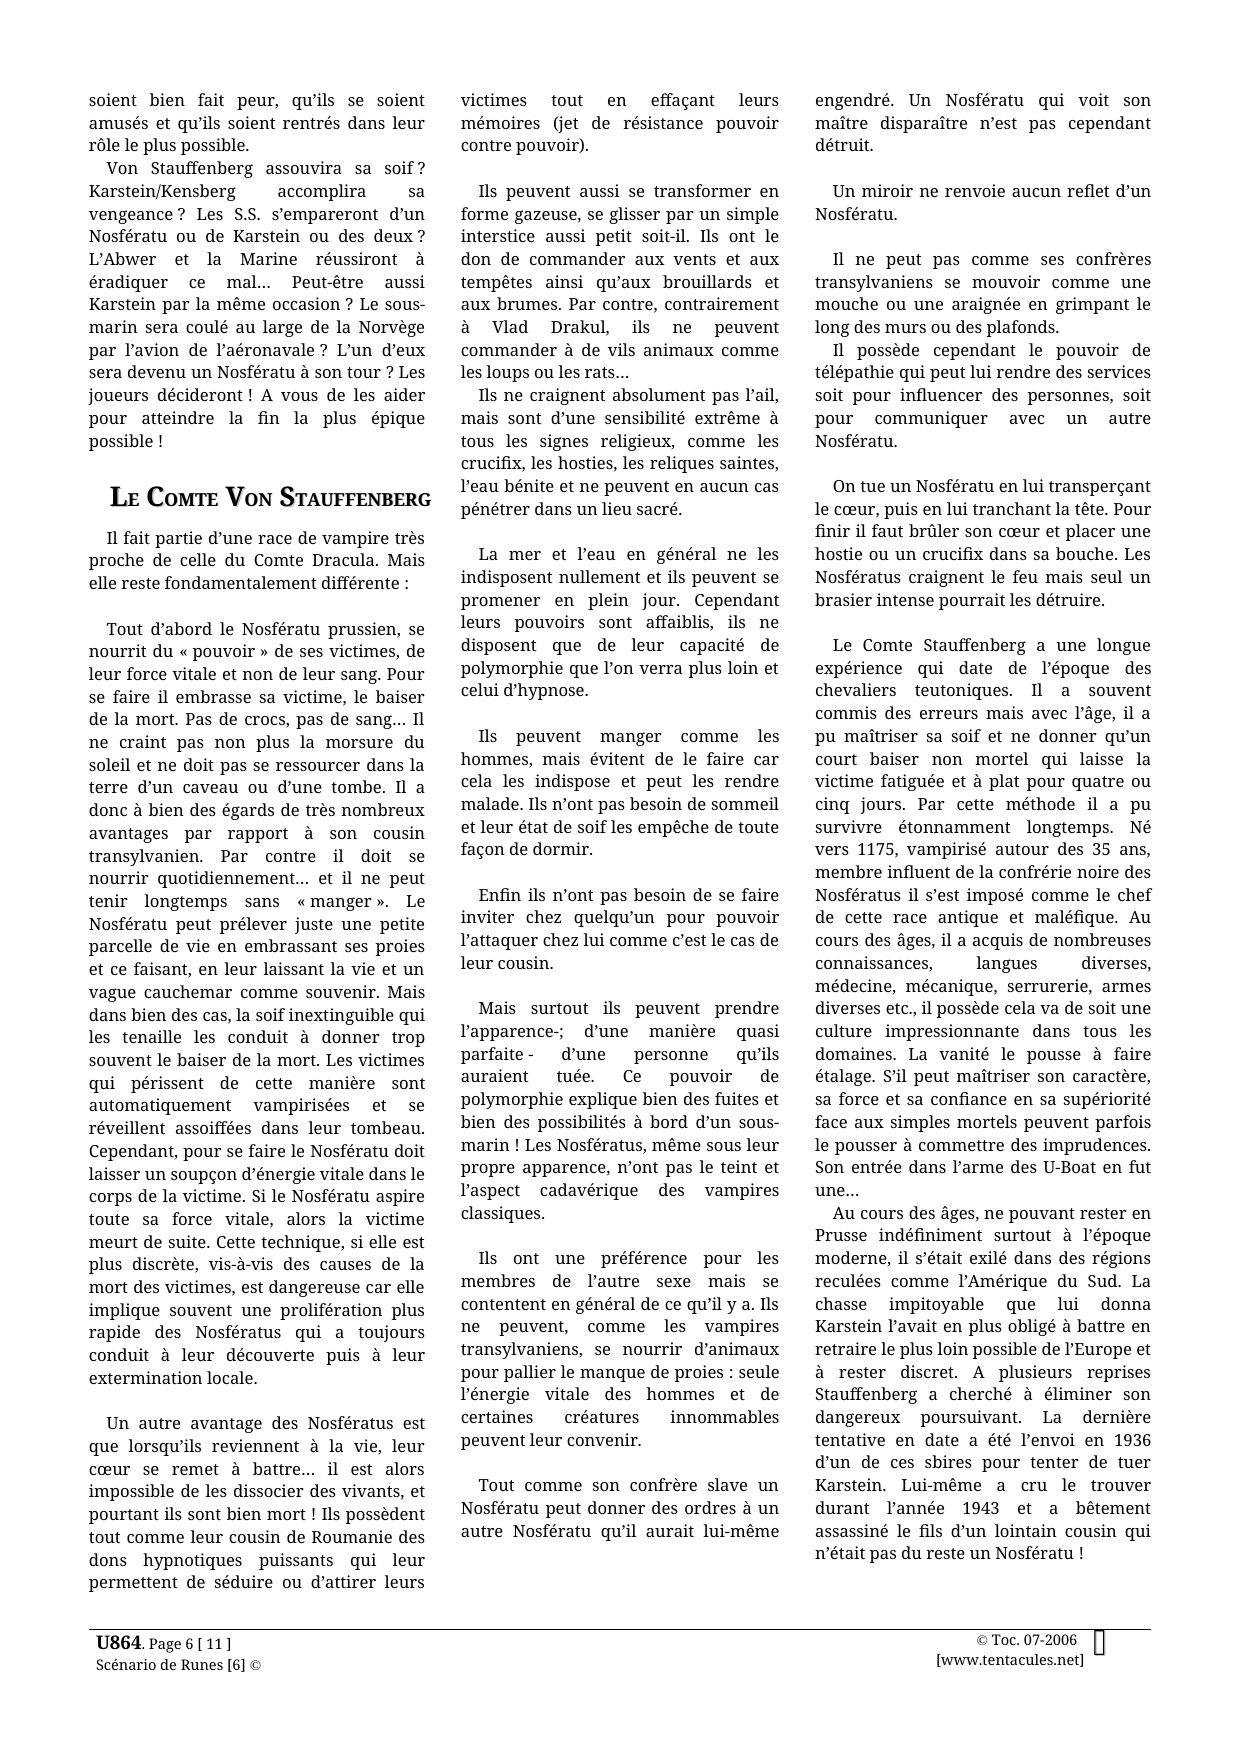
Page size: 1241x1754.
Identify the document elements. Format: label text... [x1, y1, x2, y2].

text victimes tout en effaçant leurs mémoires (jet de résistance pouvoir contre pouvoir). [461, 89, 779, 157]
text Un autre avantage des Nosfératus est que lorsqu’ils reviennent à la vie, leur cœur se remet à battre… il est alors impossible de les dissocier des vivants, et pourtant ils sont bien mort ! Ils possèdent tout comme leur cousin de Roumanie des dons hypnotiques puissants qui leur permettent de séduire ou d’attirer leurs [89, 1412, 425, 1594]
text Il possède cependant le pouvoir de télépathie qui peut lui rendre des services soit pour influencer des personnes, soit pour communiquer avec un autre Nosfératu. [815, 338, 1151, 452]
text Il fait partie d’une race de vampire très proche de celle du Comte Dracula. Mais elle reste fondamentalement différente : [89, 526, 425, 594]
text Au cours des âges, ne pouvant rester en Prusse indéfiniment surtout à l’époque moderne, il s’était exilé dans des régions reculées comme l’Amérique du Sud. La chasse impitoyable que lui donna Karstein l’avait en plus obligé à battre en retraire le plus loin possible de l’Europe et à rester discret. A plusieurs reprises Stauffenberg a cherché à éliminer son dangereux poursuivant. La dernière tentative en date a été l’envoi en 1936 d’un de ces sbires pour tenter de tuer Karstein. Lui-même a cru le trouver durant l’année 1943 et a bêtement assassiné le fils d’un lointain cousin qui n’était pas du reste un Nosfératu ! [815, 1201, 1151, 1565]
text Enfin ils n’ont pas besoin de se faire inviter chez quelqu’un pour pouvoir l’attaquer chez lui comme c’est le cas de leur cousin. [461, 883, 779, 974]
text soient bien fait peur, qu’ils se soient amusés et qu’ils soient rentrés dans leur rôle le plus possible. [89, 89, 425, 157]
text Von Stauffenberg assouvira sa soif ? Karstein/Kensberg accomplira sa vengeance ? Les S.S. s’empareront d’un Nosfératu ou de Karstein ou des deux ? L’Abwer et la Marine réussiront à éradiquer ce mal… Peut-être aussi Karstein par la même occasion ? Le sous-marin sera coulé au large de la Norvège par l’avion de l’aéronavale ? L’un d’eux sera devenu un Nosfératu à son tour ? Les joueurs décideront ! A vous de les aider pour atteindre la fin la plus épique possible ! [89, 157, 425, 452]
text Le Comte Stauffenberg a une longue expérience qui date de l’époque des chevaliers teutoniques. Il a souvent commis des erreurs mais avec l’âge, il a pu maîtriser sa soif et ne donner qu’un court baiser non mortel qui laisse la victime fatiguée et à plat pour quatre ou cinq jours. Par cette méthode il a pu survivre étonnamment longtemps. Né vers 1175, vampirisé autour des 35 ans, membre influent de la confrérie noire des Nosfératus il s’est imposé comme le chef de cette race antique et maléfique. Au cours des âges, il a acquis de nombreuses connaissances, langues diverses, médecine, mécanique, serrurerie, armes diverses etc., il possède cela va de soit une culture impressionnante dans tous les domaines. La vanité le pousse à faire étalage. S’il peut maîtriser son caractère, sa force et sa confiance en sa supériorité face aux simples mortels peuvent parfois le pousser à commettre des imprudences. Son entrée dans l’arme des U-Boat en fut une… [815, 634, 1151, 1201]
text Ils peuvent aussi se transformer en forme gazeuse, se glisser par un simple interstice aussi petit soit-il. Ils ont le don de commander aux vents et aux tempêtes ainsi qu’aux brouillards et aux brumes. Par contre, contrairement à Vlad Drakul, ils ne peuvent commander à de vils animaux comme les loups ou les rats… [461, 179, 779, 384]
text La mer et l’eau en général ne les indisposent nullement et ils peuvent se promener en plein jour. Cependant leurs pouvoirs sont affaiblis, ils ne disposent que de leur capacité de polymorphie que l’on verra plus loin et celui d’hypnose. [461, 543, 779, 702]
text Un miroir ne renvoie aucun reflet d’un Nosfératu. [815, 179, 1151, 225]
text Ils ne craignent absolument pas l’ail, mais sont d’une sensibilité extrême à tous les signes religieux, comme les crucifix, les hosties, les reliques saintes, l’eau bénite et ne peuvent en aucun cas pénétrer dans un lieu sacré. [461, 384, 779, 520]
text Mais surtout ils peuvent prendre l’apparence-; d’une manière quasi parfaite - d’une personne qu’ils auraient tuée. Ce pouvoir de polymorphie explique bien des fuites et bien des possibilités à bord d’un sous-marin ! Les Nosfératus, même sous leur propre apparence, n’ont pas le teint et l’aspect cadavérique des vampires classiques. [461, 997, 779, 1224]
text Tout d’abord le Nosfératu prussien, se nourrit du « pouvoir » de ses victimes, de leur force vitale et non de leur sang. Pour se faire il embrasse sa victime, le baiser de la mort. Pas de crocs, pas de sang… Il ne craint pas non plus la morsure du soleil et ne doit pas se ressourcer dans la terre d’un caveau ou d’une tombe. Il a donc à bien des égards de très nombreux avantages par rapport à son cousin transylvanien. Par contre il doit se nourrir quotidiennement… et il ne peut tenir longtemps sans « manger ». Le Nosfératu peut prélever juste une petite parcelle de vie en embrassant ses proies et ce faisant, en leur laissant la vie et un vague cauchemar comme souvenir. Mais dans bien des cas, la soif inextinguible qui les tenaille les conduit à donner trop souvent le baiser de la mort. Les victimes qui périssent de cette manière sont automatiquement vampirisées et se réveillent assoiffées dans leur tombeau. Cependant, pour se faire le Nosfératu doit laisser un soupçon d’énergie vitale dans le corps de la victime. Si le Nosfératu aspire toute sa force vitale, alors la victime meurt de suite. Cette technique, si elle est plus discrète, vis-à-vis des causes de la mort des victimes, est dangereuse car elle implique souvent une prolifération plus rapide des Nosfératus qui a toujours conduit à leur découverte puis à leur extermination locale. [89, 617, 425, 1389]
text Ils peuvent manger comme les hommes, mais évitent de le faire car cela les indispose et peut les rendre malade. Ils n’ont pas besoin de sommeil et leur état de soif les empêche de toute façon de dormir. [461, 724, 779, 861]
subtitle Le Comte Von Stauffenberg [76, 477, 431, 514]
text Il ne peut pas comme ses confrères transylvaniens se mouvoir comme une mouche ou une araignée en grimpant le long des murs ou des plafonds. [815, 248, 1151, 338]
text engendré. Un Nosfératu qui voit son maître disparaître n’est pas cependant détruit. [815, 89, 1151, 157]
text Ils ont une préférence pour les membres de l’autre sexe mais se contentent en général de ce qu’il y a. Ils ne peuvent, comme les vampires transylvaniens, se nourrir d’animaux pour pallier le manque de proies : seule l’énergie vitale des hommes et de certaines créatures innommables peuvent leur convenir. [461, 1247, 779, 1451]
text Tout comme son confrère slave un Nosfératu peut donner des ordres à un autre Nosfératu qu’il aurait lui-même [461, 1474, 779, 1542]
text On tue un Nosfératu en lui transperçant le cœur, puis en lui tranchant la tête. Pour finir il faut brûler son cœur et placer une hostie ou un crucifix dans sa bouche. Les Nosfératus craignent le feu mais seul un brasier intense pourrait les détruire. [815, 475, 1151, 611]
